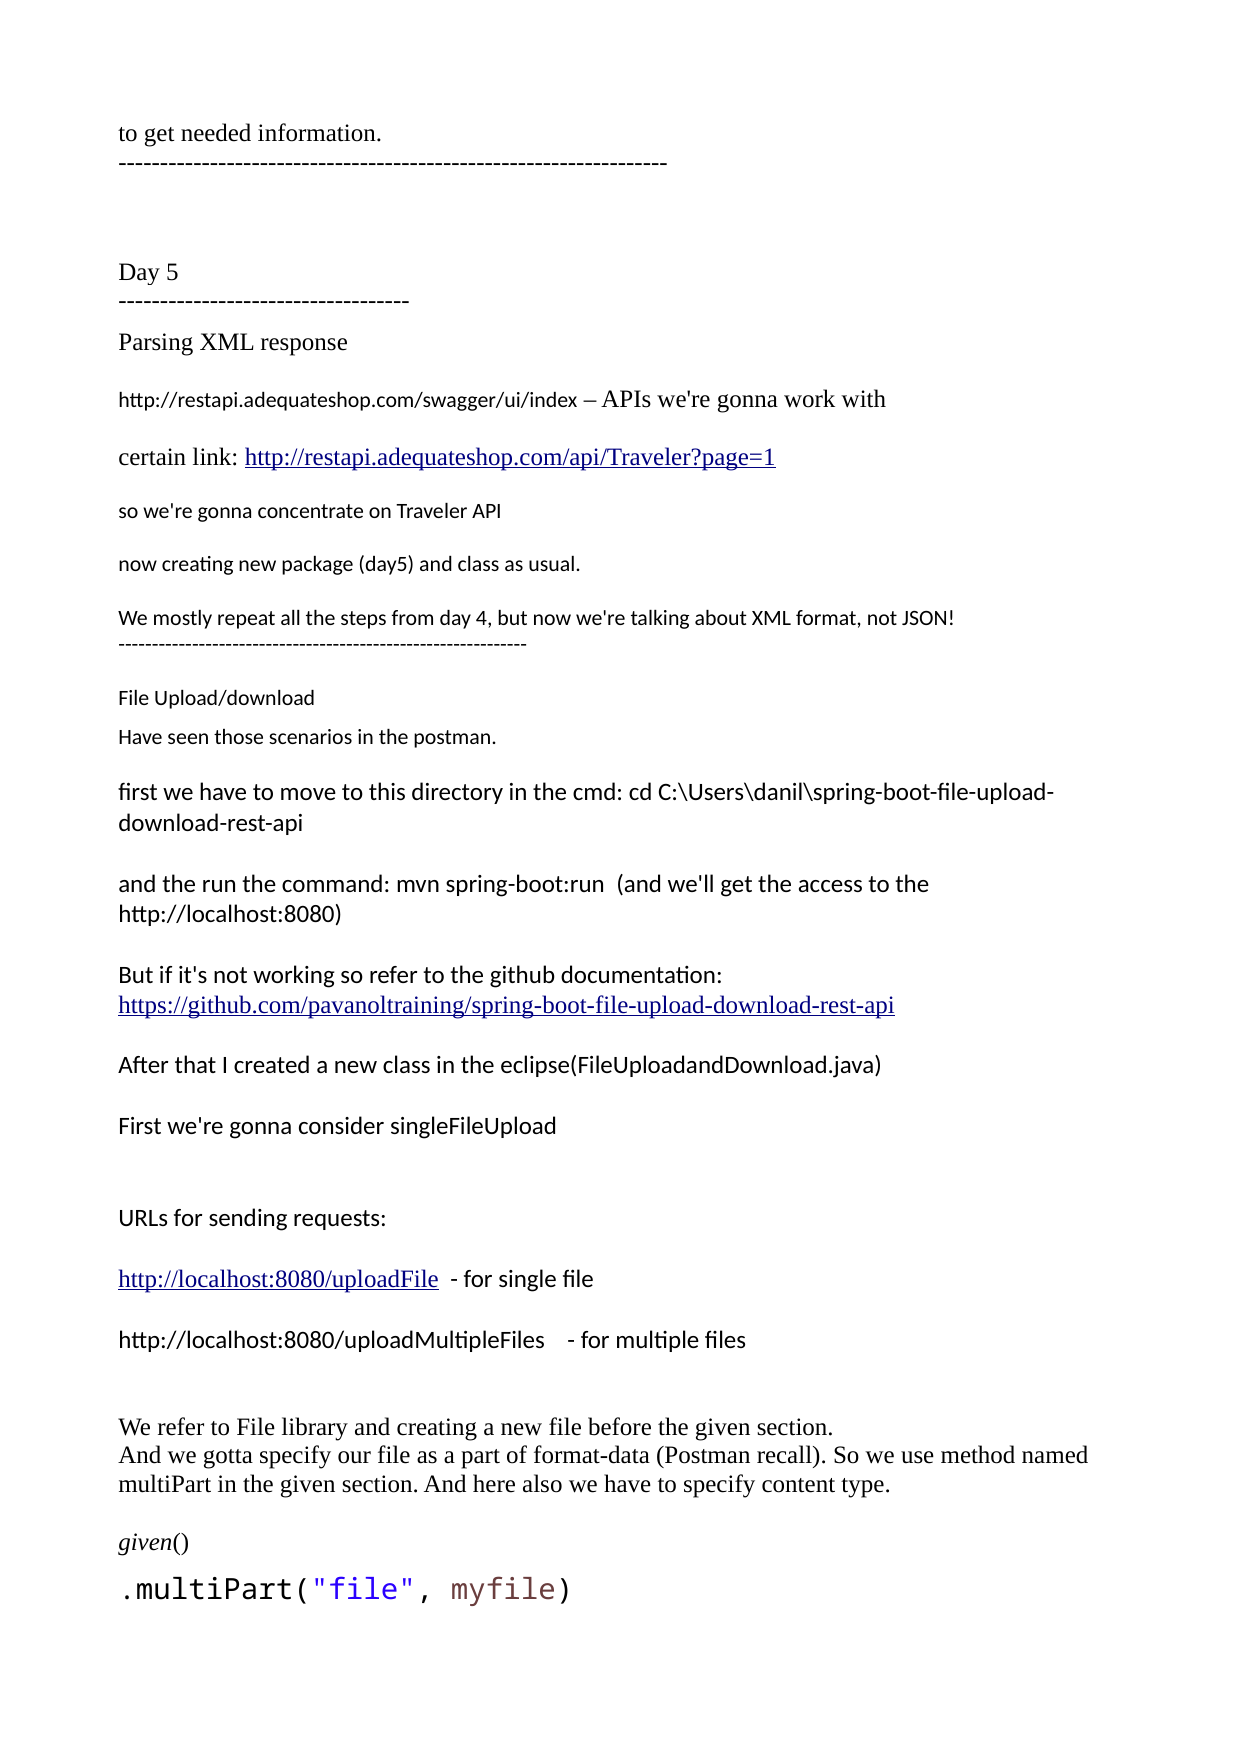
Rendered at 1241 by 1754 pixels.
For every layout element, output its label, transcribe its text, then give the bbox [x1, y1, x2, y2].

text .multiPart("file", myfile) [118, 1568, 1122, 1608]
text Parsing XML response http://restapi.adequateshop.com/swagger/ui/index – APIs we're gonna work with certain link: http://restapi.adequateshop.com/api/Traveler?page=1 so we're gonna concentrate on Traveler API now creating new package (day5) and class as usual. We mostly repeat all the steps from day 4, but now we're talking about XML format, not JSON! ------------------------------------------------------------- File Upload/download [118, 327, 1122, 710]
text Have seen those scenarios in the postman. first we have to move to this directory in the cmd: cd C:\Users\danil\spring-boot-file-upload-download-rest-api and the run the command: mvn spring-boot:run (and we'll get the access to the http://localhost:8080) But if it's not working so refer to the github documentation: https://github.com/pavanoltraining/spring-boot-file-upload-download-rest-api After that I created a new class in the eclipse(FileUploadandDownload.java) First we're gonna consider singleFileUpload URLs for sending requests: http://localhost:8080/uploadFile - for single file http://localhost:8080/uploadMultipleFiles - for multiple files We refer to File library and creating a new file before the given section. And we gotta specify our file as a part of format-data (Postman recall). So we use method named multiPart in the given section. And here also we have to specify content type. given() [118, 723, 1122, 1556]
text to get needed information. ------------------------------------------------------------------ [118, 118, 1122, 244]
text Day 5 ----------------------------------- [118, 257, 1122, 314]
